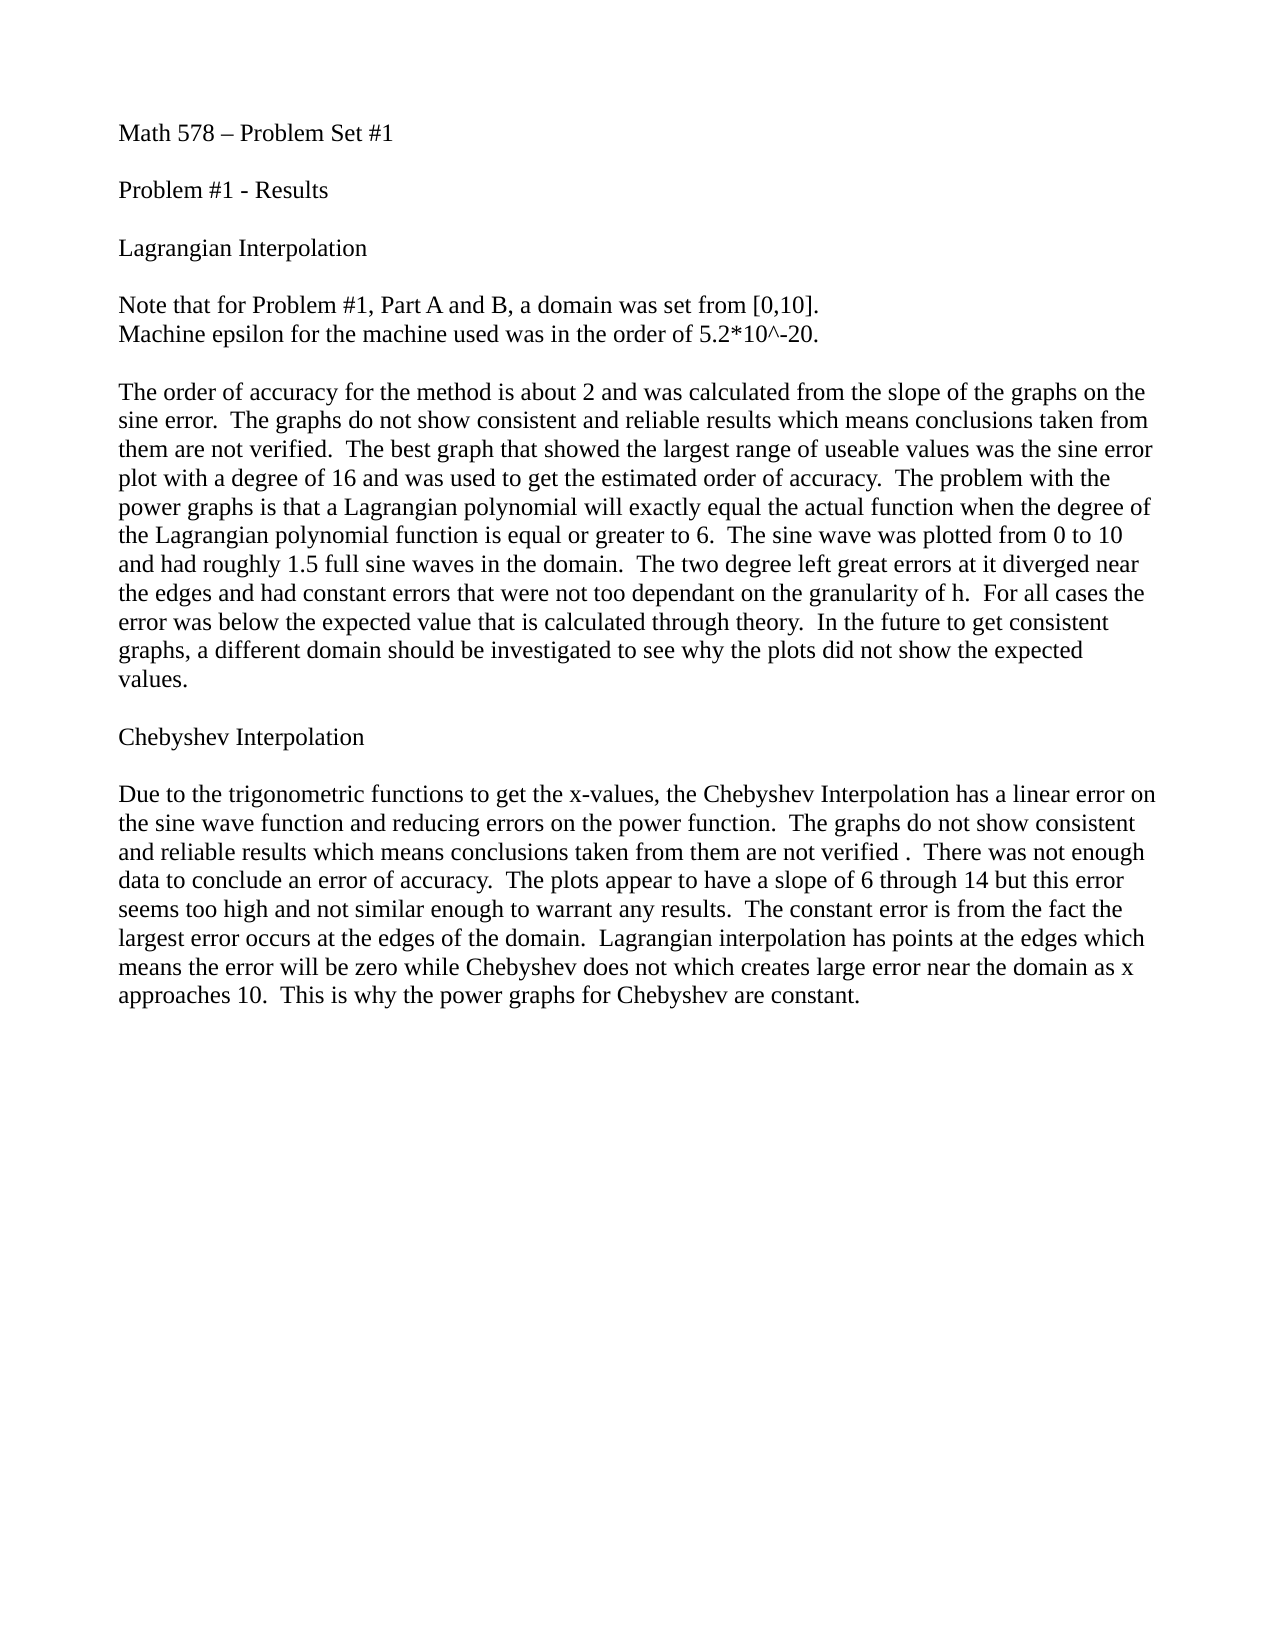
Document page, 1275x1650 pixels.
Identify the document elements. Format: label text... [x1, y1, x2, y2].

text Chebyshev Interpolation [118, 722, 1157, 751]
text Due to the trigonometric functions to get the x-values, the Chebyshev Interpolation has a linear error on the sine wave function and reducing errors on the power function. The graphs do not show consistent and reliable results which means conclusions taken from them are not verified . There was not enough data to conclude an error of accuracy. The plots appear to have a slope of 6 through 14 but this error seems too high and not similar enough to warrant any results. The constant error is from the fact the largest error occurs at the edges of the domain. Lagrangian interpolation has points at the edges which means the error will be zero while Chebyshev does not which creates large error near the domain as x approaches 10. This is why the power graphs for Chebyshev are constant. [118, 779, 1157, 1009]
text Math 578 – Problem Set #1 [118, 118, 1157, 147]
text Lagrangian Interpolation [118, 233, 1157, 262]
text Machine epsilon for the machine used was in the order of 5.2*10^-20. [118, 319, 1157, 348]
text Note that for Problem #1, Part A and B, a domain was set from [0,10]. [118, 291, 1157, 319]
text The order of accuracy for the method is about 2 and was calculated from the slope of the graphs on the sine error. The graphs do not show consistent and reliable results which means conclusions taken from them are not verified. The best graph that showed the largest range of useable values was the sine error plot with a degree of 16 and was used to get the estimated order of accuracy. The problem with the power graphs is that a Lagrangian polynomial will exactly equal the actual function when the degree of the Lagrangian polynomial function is equal or greater to 6. The sine wave was plotted from 0 to 10 and had roughly 1.5 full sine waves in the domain. The two degree left great errors at it diverged near the edges and had constant errors that were not too dependant on the granularity of h. For all cases the error was below the expected value that is calculated through theory. In the future to get consistent graphs, a different domain should be investigated to see why the plots did not show the expected values. [118, 377, 1157, 693]
text Problem #1 - Results [118, 176, 1157, 204]
